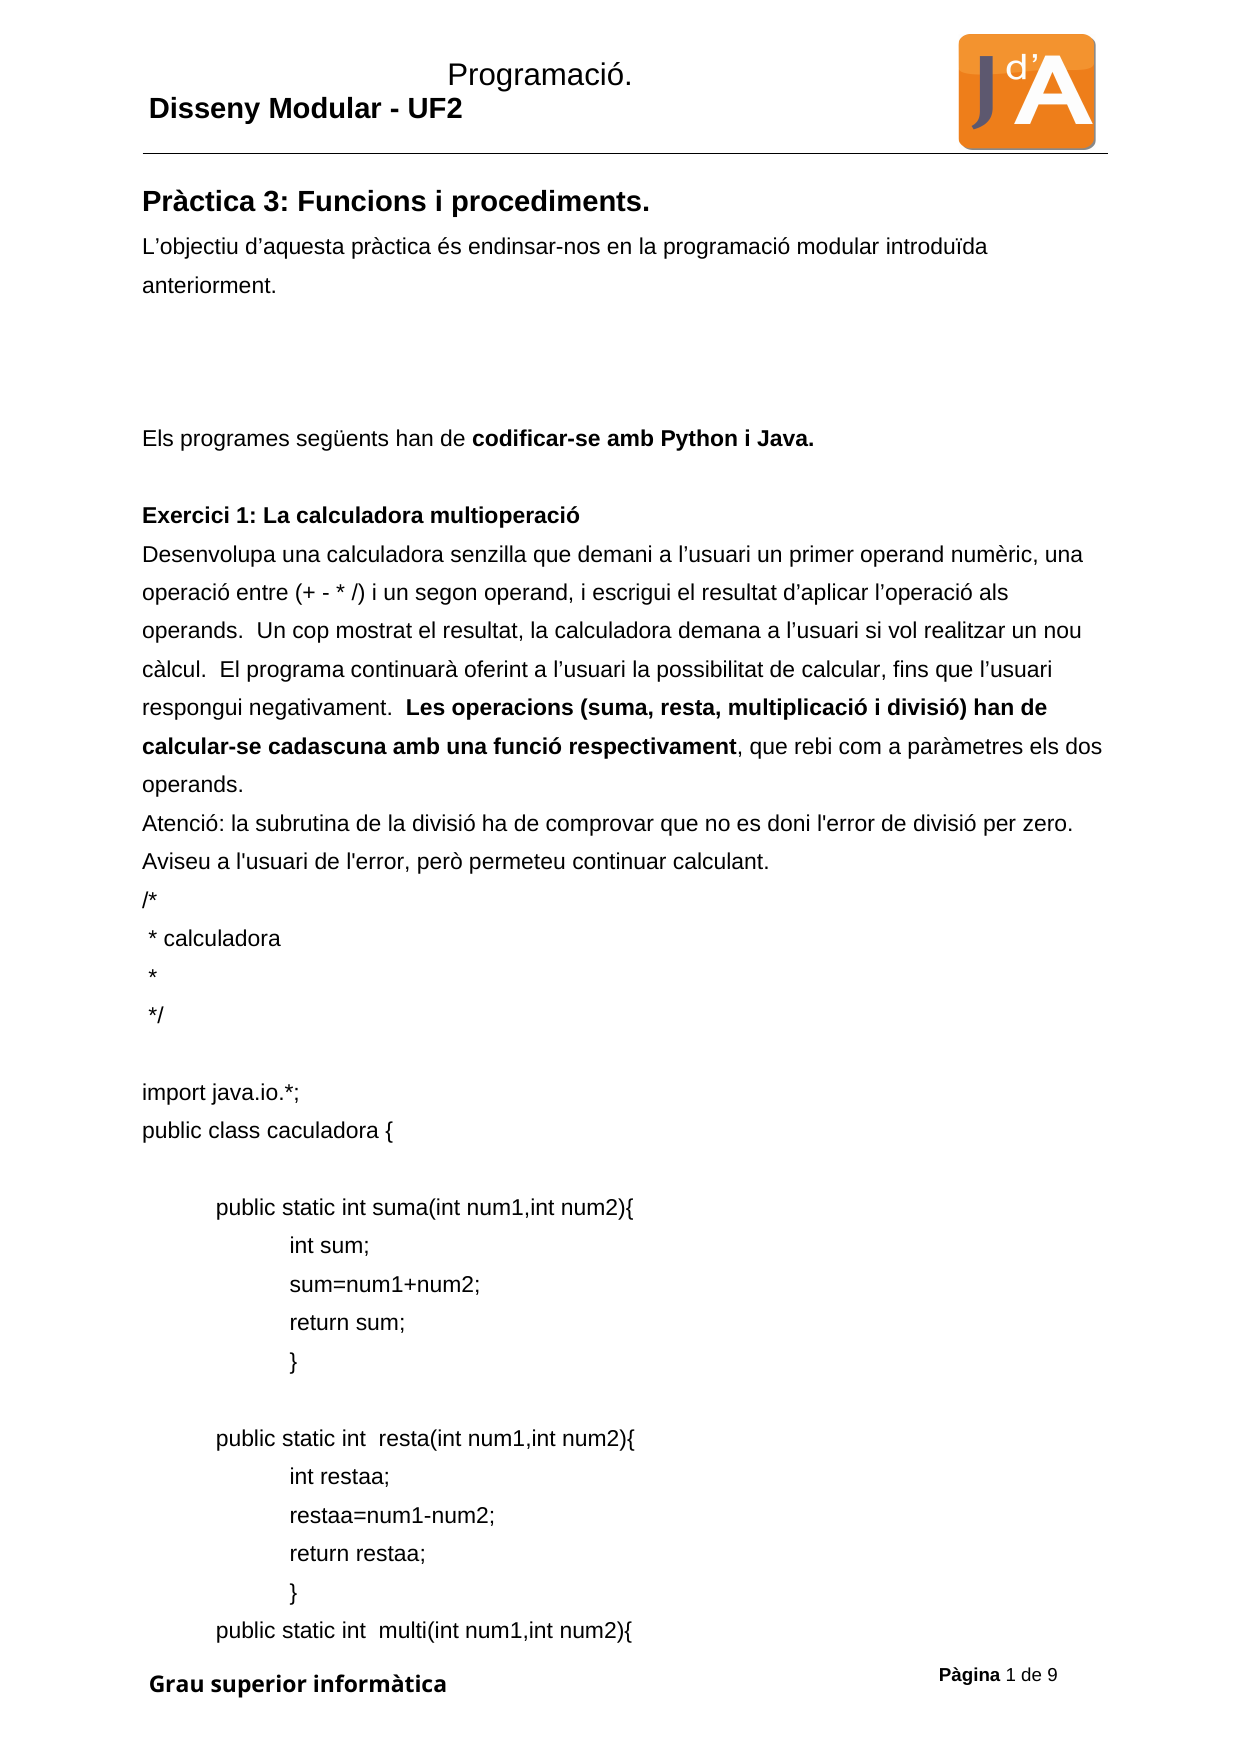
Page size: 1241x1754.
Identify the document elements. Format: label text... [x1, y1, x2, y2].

text int sum; [142, 1233, 1107, 1259]
text Desenvolupa una calculadora senzilla que demani a l’usuari un primer operand numèric, una operació entre (+ - * /) i un segon operand, i escrigui el resultat d’aplicar l’operació als operands. Un cop mostrat el resultat, la calculadora demana a l’usuari si vol realitzar un nou càlcul. El programa continuarà oferint a l’usuari la possibilitat de calcular, fins que l’usuari respongui negativament. Les operacions (suma, resta, multiplicació i divisió) han de calcular-se cadascuna amb una funció respectivament, que rebi com a paràmetres els dos operands. [142, 541, 1107, 798]
text } [142, 1579, 1107, 1605]
text Exercici 1: La calculadora multioperació [142, 503, 1107, 528]
text public static int suma(int num1,int num2){ [142, 1195, 1107, 1220]
text */ [142, 1003, 1107, 1028]
text Atenció: la subrutina de la divisió ha de comprovar que no es doni l'error de divisió per zero. Aviseu a l'usuari de l'error, però permeteu continuar calculant. [142, 810, 1107, 874]
text * calculadora [142, 926, 1107, 951]
text return restaa; [142, 1541, 1107, 1566]
text } [142, 1348, 1107, 1374]
picture [958, 34, 1096, 150]
text restaa=num1-num2; [142, 1502, 1107, 1528]
text /* [142, 887, 1107, 913]
text public static int multi(int num1,int num2){ [142, 1618, 1107, 1643]
text Pràctica 3: Funcions i procediments. [142, 185, 1107, 218]
text return sum; [142, 1310, 1107, 1336]
text Els programes següents han de codificar-se amb Python i Java. [142, 426, 1107, 452]
text public static int resta(int num1,int num2){ [142, 1425, 1107, 1451]
text int restaa; [142, 1464, 1107, 1489]
text import java.io.*; [142, 1079, 1107, 1105]
text * [142, 964, 1107, 990]
text public class caculadora { [142, 1118, 1107, 1143]
text sum=num1+num2; [142, 1272, 1107, 1297]
text L’objectiu d’aquesta pràctica és endinsar-nos en la programació modular introduïda anteriorment. [142, 234, 1107, 298]
